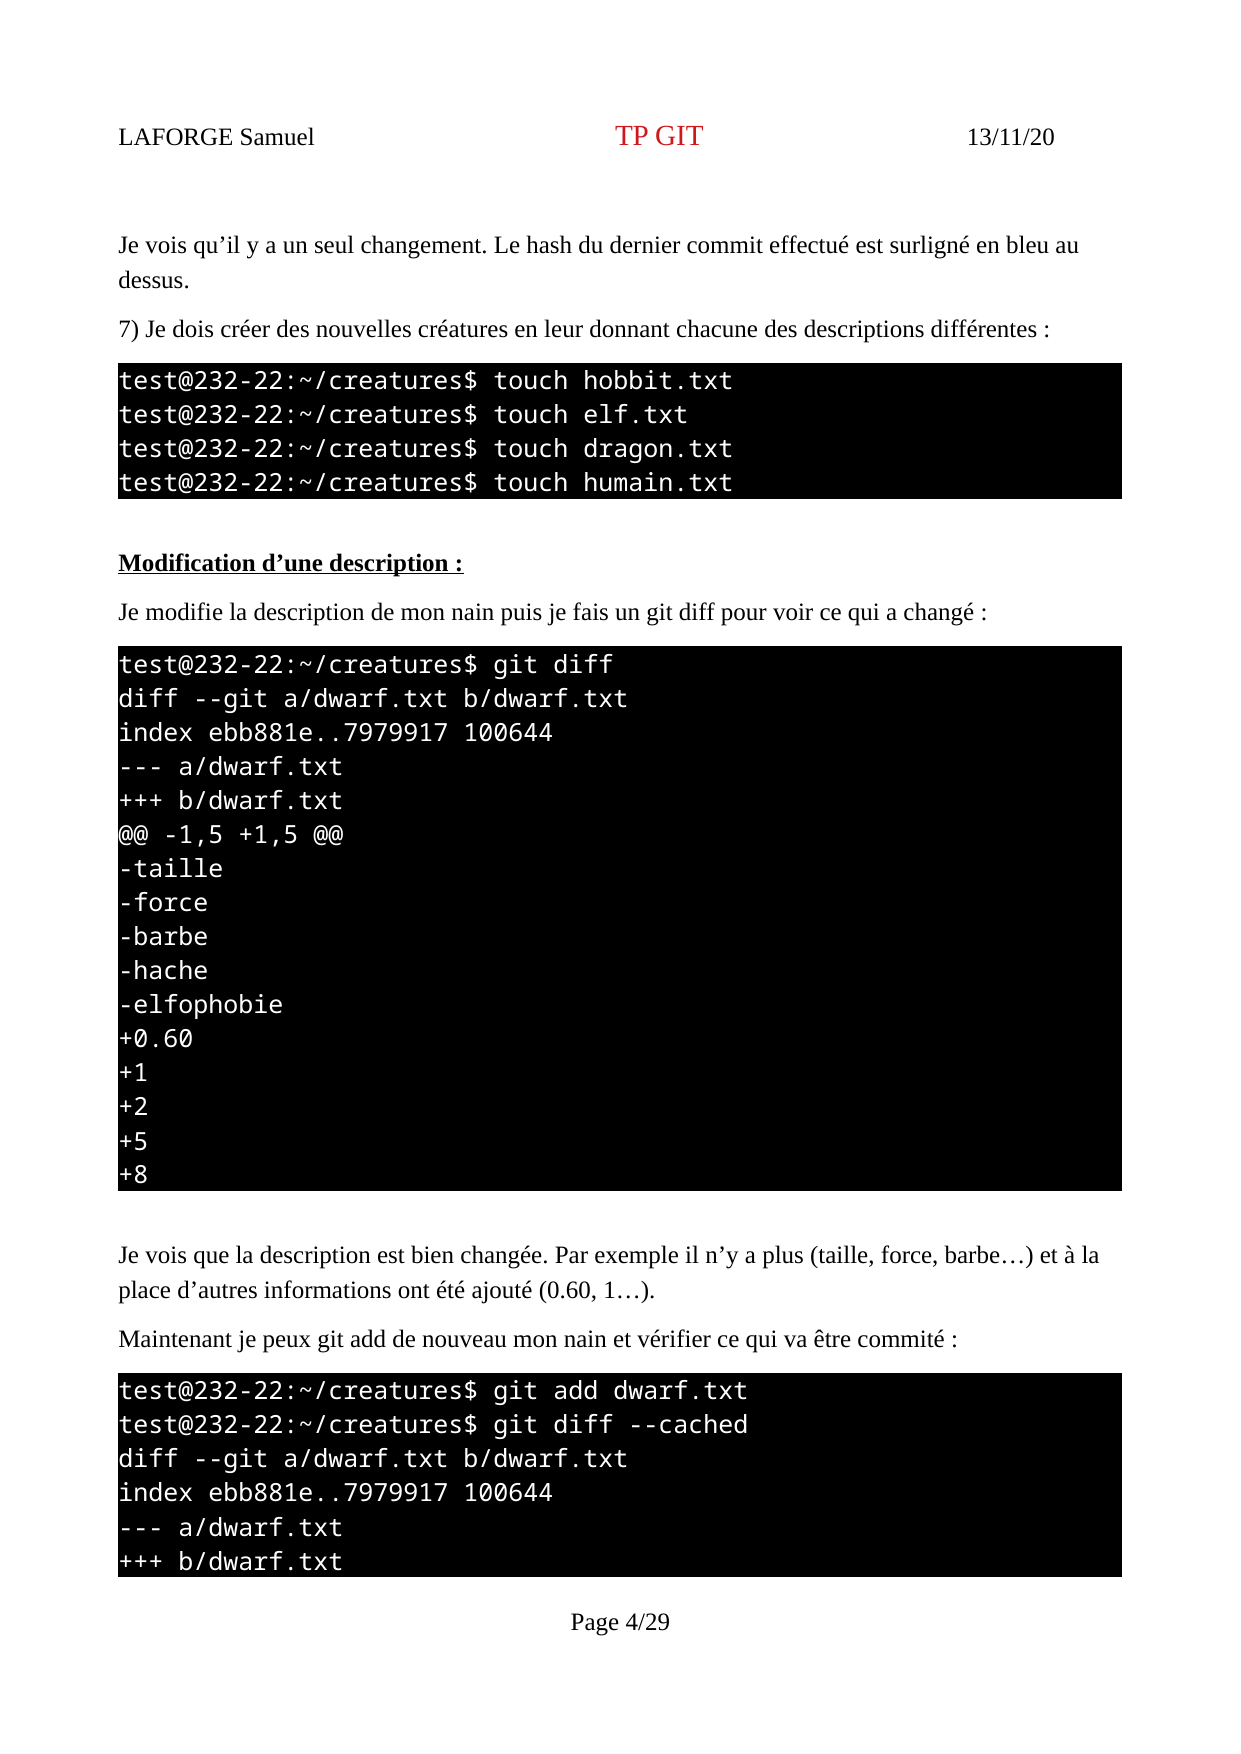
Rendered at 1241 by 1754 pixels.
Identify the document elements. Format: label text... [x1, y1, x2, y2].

text index ebb881e..7979917 100644 [118, 714, 1122, 748]
text test@232-22:~/creatures$ git diff --cached [118, 1407, 1122, 1441]
text +2 [118, 1089, 1122, 1123]
text 7) Je dois créer des nouvelles créatures en leur donnant chacune des descriptions différentes : [118, 314, 1122, 342]
text +5 [118, 1123, 1122, 1157]
text test@232-22:~/creatures$ git add dwarf.txt [118, 1373, 1122, 1407]
text test@232-22:~/creatures$ git diff [118, 646, 1122, 680]
text diff --git a/dwarf.txt b/dwarf.txt [118, 1441, 1122, 1475]
text test@232-22:~/creatures$ touch hobbit.txt [118, 363, 1122, 397]
text -elfophobie [118, 987, 1122, 1021]
text +++ b/dwarf.txt [118, 782, 1122, 817]
text +++ b/dwarf.txt [118, 1543, 1122, 1577]
text +1 [118, 1055, 1122, 1089]
text --- a/dwarf.txt [118, 748, 1122, 782]
text diff --git a/dwarf.txt b/dwarf.txt [118, 680, 1122, 714]
text -barbe [118, 919, 1122, 953]
text Je vois qu’il y a un seul changement. Le hash du dernier commit effectué est surligné en bleu au dessus. [118, 230, 1122, 293]
text test@232-22:~/creatures$ touch elf.txt [118, 397, 1122, 431]
text Modification d’une description : [118, 548, 1122, 577]
text Maintenant je peux git add de nouveau mon nain et vérifier ce qui va être commité : [118, 1324, 1122, 1353]
text --- a/dwarf.txt [118, 1509, 1122, 1543]
text test@232-22:~/creatures$ touch dragon.txt [118, 431, 1122, 465]
text -hache [118, 953, 1122, 987]
text -taille [118, 851, 1122, 885]
text test@232-22:~/creatures$ touch humain.txt [118, 465, 1122, 499]
text Je modifie la description de mon nain puis je fais un git diff pour voir ce qui a changé : [118, 597, 1122, 626]
text +0.60 [118, 1021, 1122, 1055]
text index ebb881e..7979917 100644 [118, 1475, 1122, 1509]
text @@ -1,5 +1,5 @@ [118, 817, 1122, 851]
text Je vois que la description est bien changée. Par exemple il n’y a plus (taille, force, barbe…) et à la place d’autres informations ont été ajouté (0.60, 1…). [118, 1240, 1122, 1303]
text +8 [118, 1157, 1122, 1191]
text -force [118, 885, 1122, 919]
